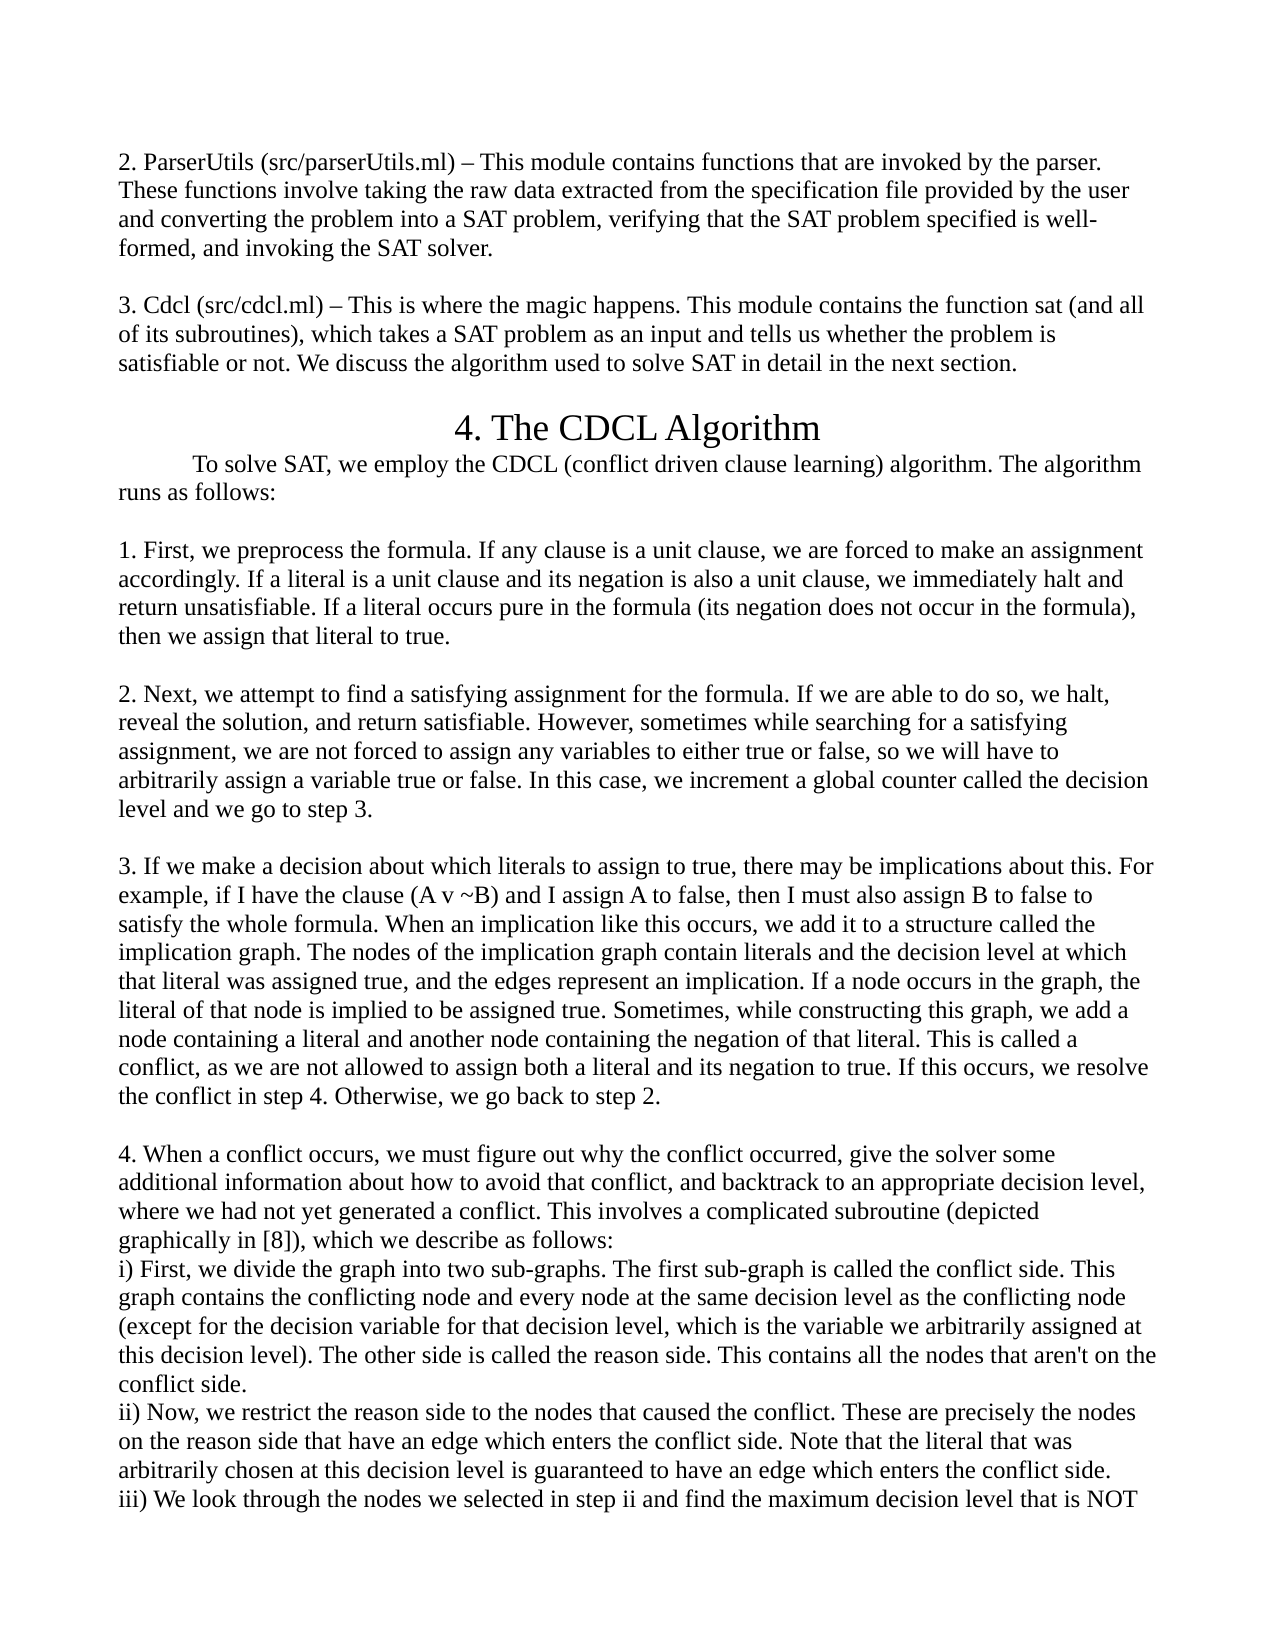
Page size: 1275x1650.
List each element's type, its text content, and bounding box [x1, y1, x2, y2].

text ii) Now, we restrict the reason side to the nodes that caused the conflict. These are precisely the nodes on the reason side that have an edge which enters the conflict side. Note that the literal that was arbitrarily chosen at this decision level is guaranteed to have an edge which enters the conflict side. [118, 1397, 1157, 1484]
text iii) We look through the nodes we selected in step ii and find the maximum decision level that is NOT [118, 1484, 1157, 1512]
text 2. Next, we attempt to find a satisfying assignment for the formula. If we are able to do so, we halt, reveal the solution, and return satisfiable. However, sometimes while searching for a satisfying assignment, we are not forced to assign any variables to either true or false, so we will have to arbitrarily assign a variable true or false. In this case, we increment a global counter called the decision level and we go to step 3. [118, 679, 1157, 822]
text 3. Cdcl (src/cdcl.ml) – This is where the magic happens. This module contains the function sat (and all of its subroutines), which takes a SAT problem as an input and tells us whether the problem is satisfiable or not. We discuss the algorithm used to solve SAT in detail in the next section. [118, 291, 1157, 377]
text To solve SAT, we employ the CDCL (conflict driven clause learning) algorithm. The algorithm runs as follows: [118, 449, 1157, 506]
text i) First, we divide the graph into two sub-graphs. The first sub-graph is called the conflict side. This graph contains the conflicting node and every node at the same decision level as the conflicting node (except for the decision variable for that decision level, which is the variable we arbitrarily assigned at this decision level). The other side is called the reason side. This contains all the nodes that aren't on the conflict side. [118, 1254, 1157, 1397]
text 4. The CDCL Algorithm [118, 406, 1157, 449]
text 4. When a conflict occurs, we must figure out why the conflict occurred, give the solver some additional information about how to avoid that conflict, and backtrack to an appropriate decision level, where we had not yet generated a conflict. This involves a complicated subroutine (depicted graphically in [8]), which we describe as follows: [118, 1139, 1157, 1254]
text 1. First, we preprocess the formula. If any clause is a unit clause, we are forced to make an assignment accordingly. If a literal is a unit clause and its negation is also a unit clause, we immediately halt and return unsatisfiable. If a literal occurs pure in the formula (its negation does not occur in the formula), then we assign that literal to true. [118, 535, 1157, 650]
text 2. ParserUtils (src/parserUtils.ml) – This module contains functions that are invoked by the parser. These functions involve taking the raw data extracted from the specification file provided by the user and converting the problem into a SAT problem, verifying that the SAT problem specified is well-formed, and invoking the SAT solver. [118, 147, 1157, 262]
text 3. If we make a decision about which literals to assign to true, there may be implications about this. For example, if I have the clause (A v ~B) and I assign A to false, then I must also assign B to false to satisfy the whole formula. When an implication like this occurs, we add it to a structure called the implication graph. The nodes of the implication graph contain literals and the decision level at which that literal was assigned true, and the edges represent an implication. If a node occurs in the graph, the literal of that node is implied to be assigned true. Sometimes, while constructing this graph, we add a node containing a literal and another node containing the negation of that literal. This is called a conflict, as we are not allowed to assign both a literal and its negation to true. If this occurs, we resolve the conflict in step 4. Otherwise, we go back to step 2. [118, 851, 1157, 1110]
